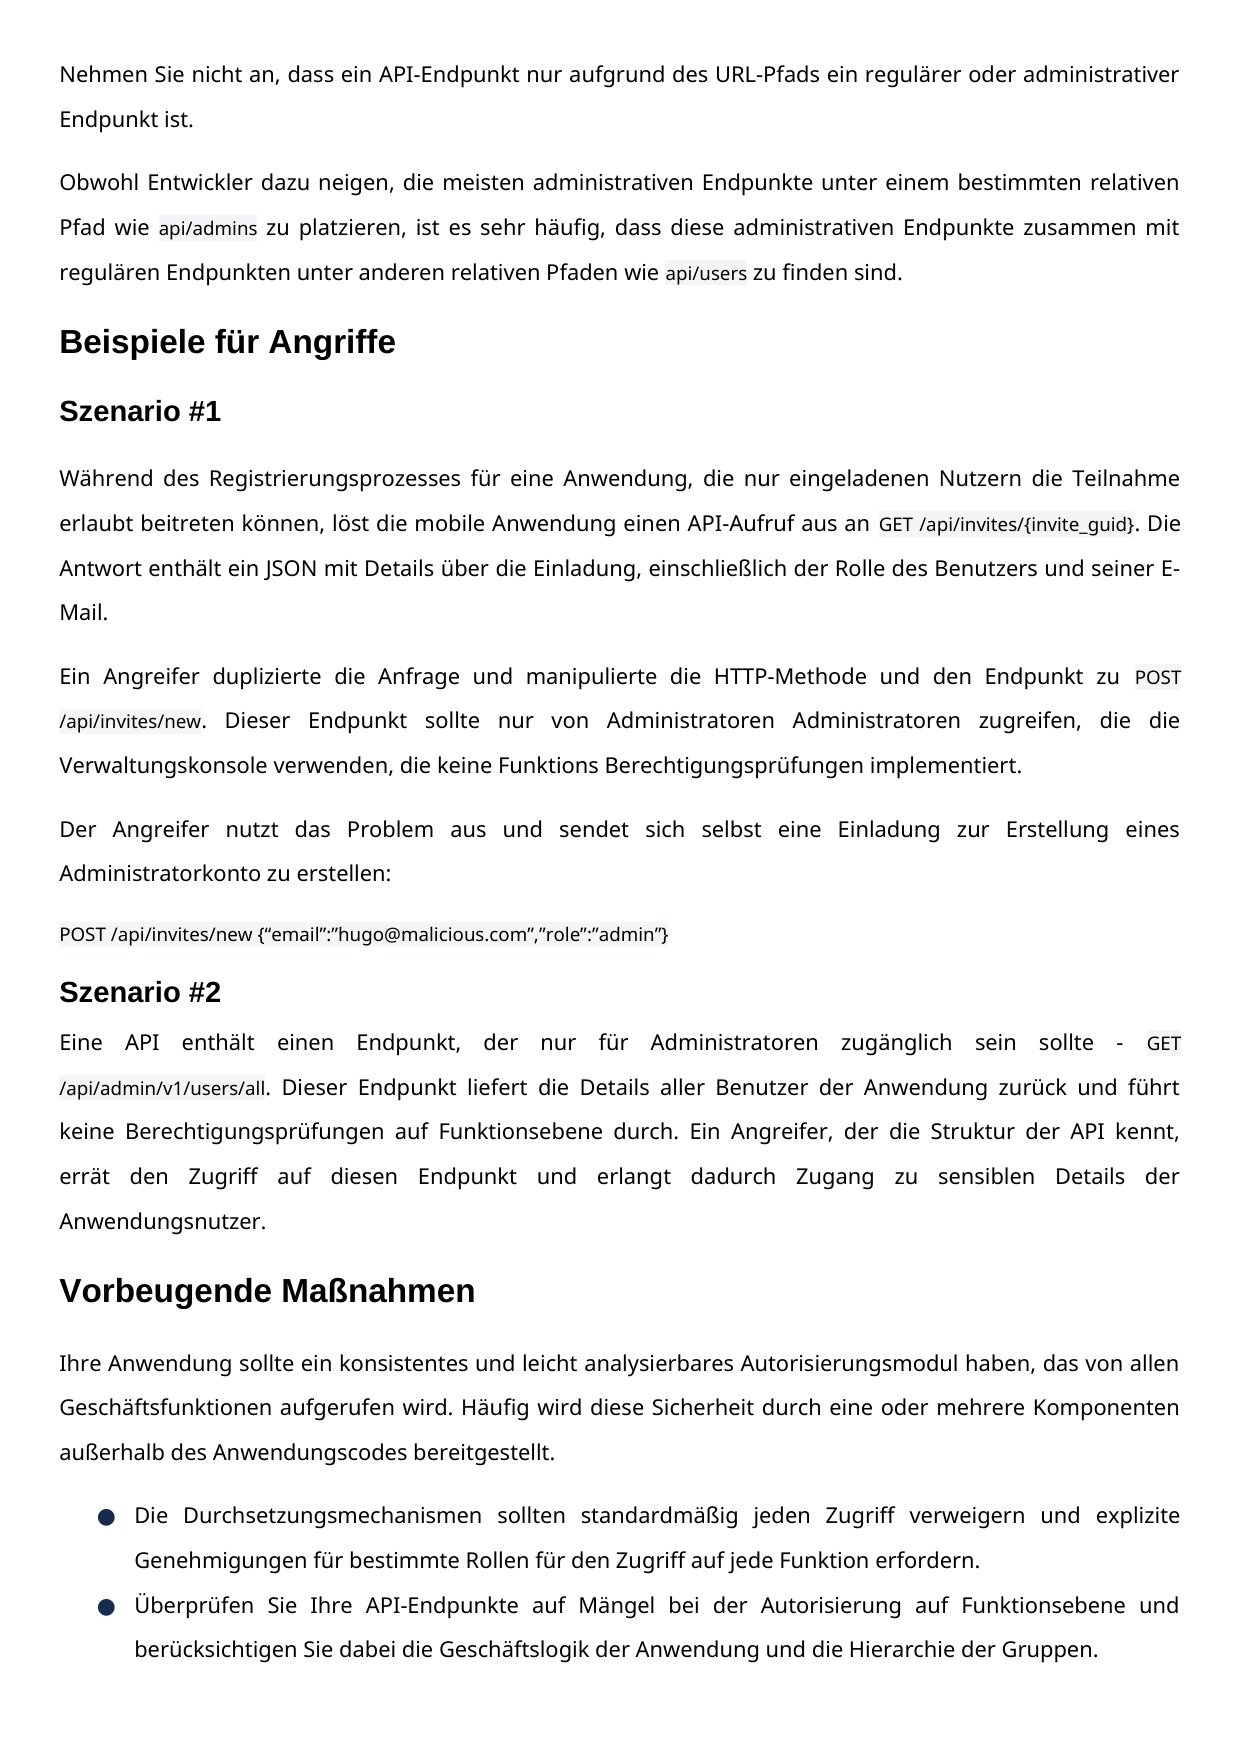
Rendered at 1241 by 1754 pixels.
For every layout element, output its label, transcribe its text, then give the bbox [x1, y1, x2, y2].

text Eine API enthält einen Endpunkt, der nur für Administratoren zugänglich sein sollte - GET /api/admin/v1/users/all. Dieser Endpunkt liefert die Details aller Benutzer der Anwendung zurück und führt keine Berechtigungsprüfungen auf Funktionsebene durch. Ein Angreifer, der die Struktur der API kennt, errät den Zugriff auf diesen Endpunkt und erlangt dadurch Zugang zu sensiblen Details der Anwendungsnutzer. [59, 1027, 1181, 1235]
text Obwohl Entwickler dazu neigen, die meisten administrativen Endpunkte unter einem bestimmten relativen Pfad wie api/admins zu platzieren, ist es sehr häufig, dass diese administrativen Endpunkte zusammen mit regulären Endpunkten unter anderen relativen Pfaden wie api/users zu finden sind. [59, 167, 1181, 286]
list Die Durchsetzungsmechanismen sollten standardmäßig jeden Zugriff verweigern und explizite Genehmigungen für bestimmte Rollen für den Zugriff auf jede Funktion erfordern. [97, 1500, 1181, 1575]
subtitle Vorbeugende Maßnahmen [59, 1271, 1181, 1309]
text Während des Registrierungsprozesses für eine Anwendung, die nur eingeladenen Nutzern die Teilnahme erlaubt beitreten können, löst die mobile Anwendung einen API-Aufruf aus an GET /api/invites/{invite_guid}. Die Antwort enthält ein JSON mit Details über die Einladung, einschließlich der Rolle des Benutzers und seiner E-Mail. [59, 463, 1181, 627]
list Überprüfen Sie Ihre API-Endpunkte auf Mängel bei der Autorisierung auf Funktionsebene und berücksichtigen Sie dabei die Geschäftslogik der Anwendung und die Hierarchie der Gruppen. [97, 1590, 1181, 1664]
text Nehmen Sie nicht an, dass ein API-Endpunkt nur aufgrund des URL-Pfads ein regulärer oder administrativer Endpunkt ist. [59, 59, 1181, 133]
text Ein Angreifer duplizierte die Anfrage und manipulierte die HTTP-Methode und den Endpunkt zu POST /api/invites/new. Dieser Endpunkt sollte nur von Administratoren Administratoren zugreifen, die die Verwaltungskonsole verwenden, die keine Funktions Berechtigungsprüfungen implementiert. [59, 661, 1181, 780]
subtitle Beispiele für Angriffe [59, 322, 1181, 361]
subtitle Szenario #1 [59, 394, 1181, 428]
text Ihre Anwendung sollte ein konsistentes und leicht analysierbares Autorisierungsmodul haben, das von allen Geschäftsfunktionen aufgerufen wird. Häufig wird diese Sicherheit durch eine oder mehrere Komponenten außerhalb des Anwendungscodes bereitgestellt. [59, 1347, 1181, 1467]
text Der Angreifer nutzt das Problem aus und sendet sich selbst eine Einladung zur Erstellung eines Administratorkonto zu erstellen: [59, 814, 1181, 888]
text POST /api/invites/new {“email”:”hugo@malicious.com”,”role”:”admin”} [59, 922, 1181, 947]
subtitle Szenario #2 [59, 974, 1181, 1008]
